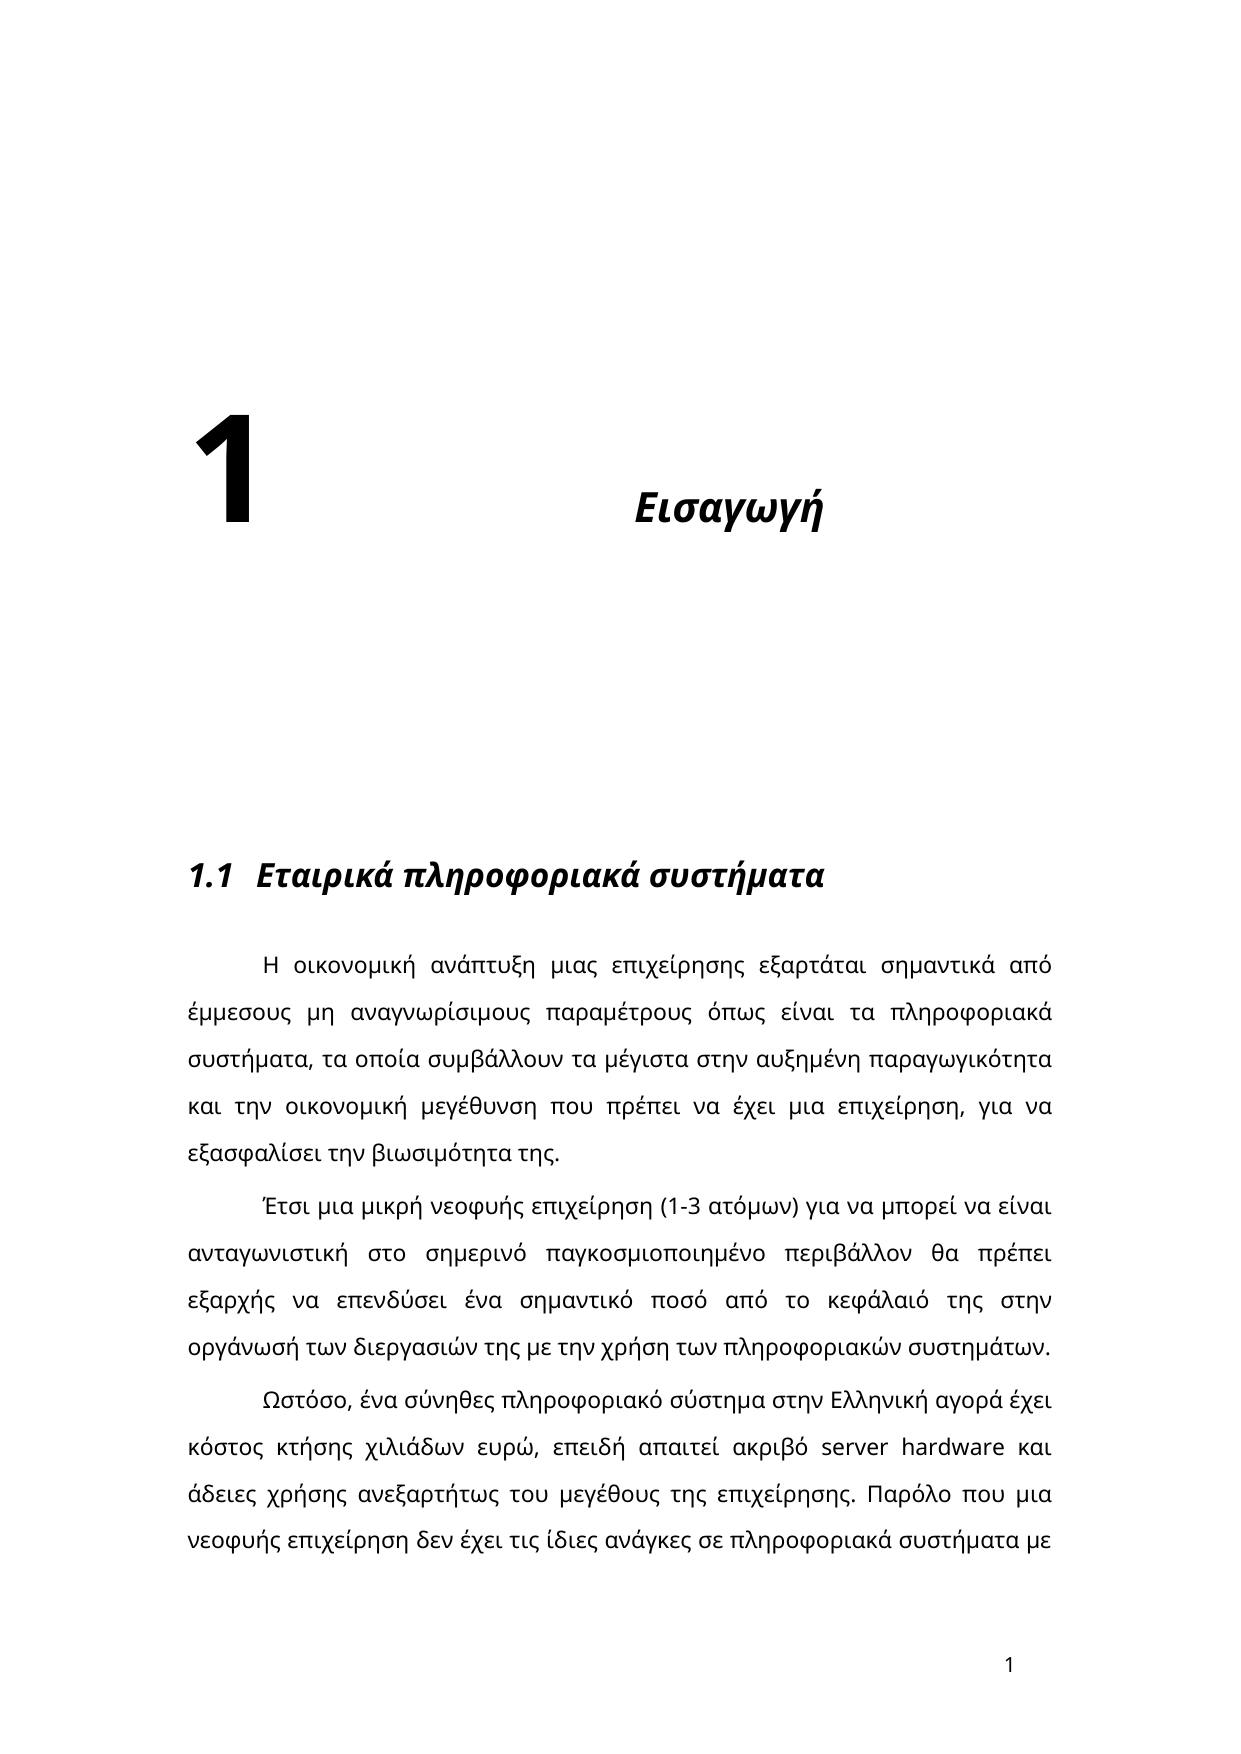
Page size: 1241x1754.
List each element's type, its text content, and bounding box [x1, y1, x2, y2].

text Έτσι μια μικρή νεοφυής επιχείρηση (1-3 ατόμων) για να μπορεί να είναι ανταγωνιστική στο σημερινό παγκοσμιοποιημένο περιβάλλον θα πρέπει εξαρχής να επενδύσει ένα σημαντικό ποσό από το κεφάλαιό της στην οργάνωσή των διεργασιών της με την χρήση των πληροφοριακών συστημάτων. [187, 1190, 1053, 1362]
text Ωστόσο, ένα σύνηθες πληροφοριακό σύστημα στην Ελληνική αγορά έχει κόστος κτήσης χιλιάδων ευρώ, επειδή απαιτεί ακριβό server hardware και άδειες χρήσης ανεξαρτήτως του μεγέθους της επιχείρησης. Παρόλο που μια νεοφυής επιχείρηση δεν έχει τις ίδιες ανάγκες σε πληροφοριακά συστήματα με [187, 1384, 1053, 1556]
subtitle Εισαγωγή [187, 362, 1058, 567]
text Η οικονομική ανάπτυξη μιας επιχείρησης εξαρτάται σημαντικά από έμμεσους μη αναγνωρίσιμους παραμέτρους όπως είναι τα πληροφοριακά συστήματα, τα οποία συμβάλλουν τα μέγιστα στην αυξημένη παραγωγικότητα και την οικονομική μεγέθυνση που πρέπει να έχει μια επιχείρηση, για να εξασφαλίσει την βιωσιμότητα της. [187, 949, 1053, 1168]
subtitle Εταιρικά πληροφοριακά συστήματα [187, 852, 1058, 898]
